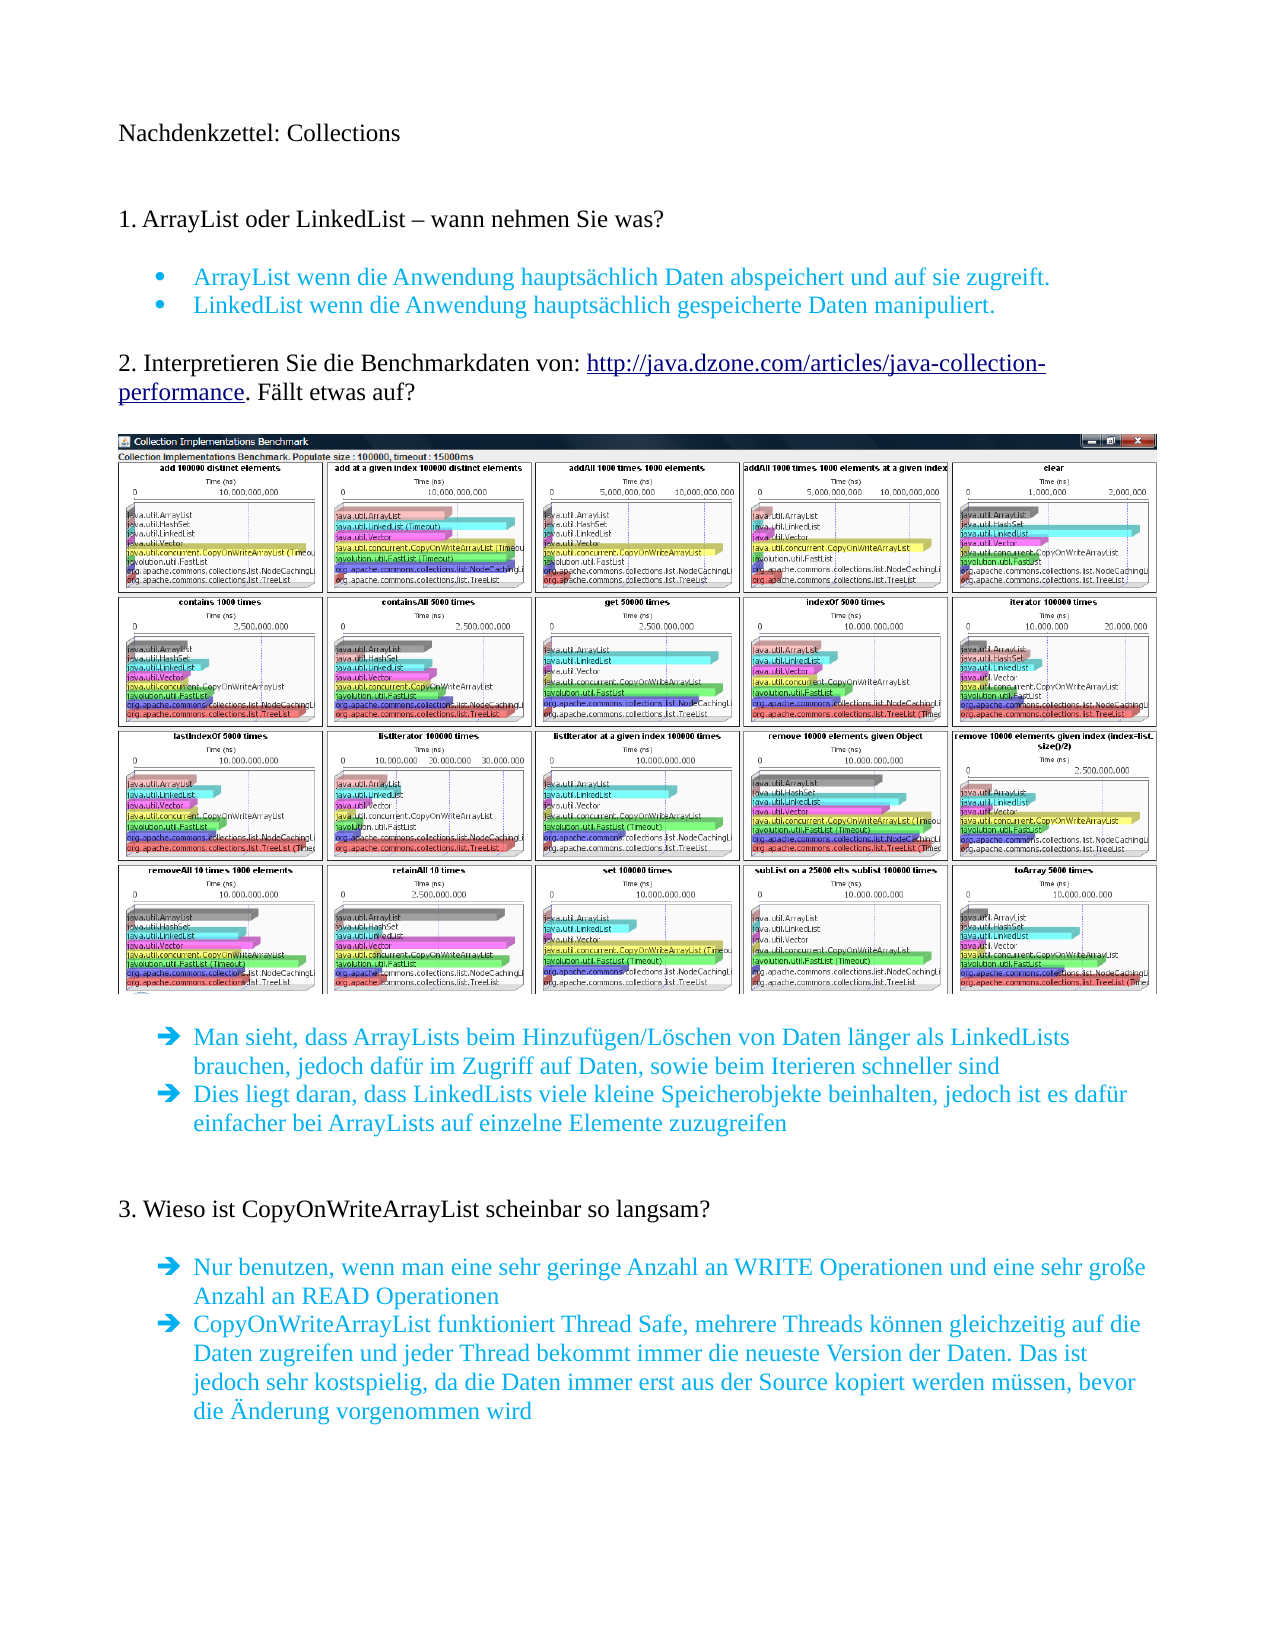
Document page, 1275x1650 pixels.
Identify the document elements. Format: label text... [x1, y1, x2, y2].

text Nachdenkzettel: Collections [118, 118, 1157, 147]
list CopyOnWriteArrayList funktioniert Thread Safe, mehrere Threads können gleichzeitig auf die Daten zugreifen und jeder Thread bekommt immer die neueste Version der Daten. Das ist jedoch sehr kostspielig, da die Daten immer erst aus der Source kopiert werden müssen, bevor die Änderung vorgenommen wird [156, 1309, 1157, 1424]
list Dies liegt daran, dass LinkedLists viele kleine Speicherobjekte beinhalten, jedoch ist es dafür einfacher bei ArrayLists auf einzelne Elemente zuzugreifen [156, 1079, 1157, 1137]
list LinkedList wenn die Anwendung hauptsächlich gespeicherte Daten manipuliert. [156, 291, 1157, 319]
text 2. Interpretieren Sie die Benchmarkdaten von: http://java.dzone.com/articles/java-collection-performance. Fällt etwas auf? [118, 348, 1157, 406]
list Nur benutzen, wenn man eine sehr geringe Anzahl an WRITE Operationen und eine sehr große Anzahl an READ Operationen [156, 1252, 1157, 1309]
list Man sieht, dass ArrayLists beim Hinzufügen/Löschen von Daten länger als LinkedLists brauchen, jedoch dafür im Zugriff auf Daten, sowie beim Iterieren schneller sind [156, 1022, 1157, 1079]
text 3. Wieso ist CopyOnWriteArrayList scheinbar so langsam? [118, 1194, 1157, 1223]
list ArrayList wenn die Anwendung hauptsächlich Daten abspeichert und auf sie zugreift. [156, 262, 1157, 291]
text 1. ArrayList oder LinkedList – wann nehmen Sie was? [118, 204, 1157, 233]
picture [205, 1259, 210, 1269]
picture [118, 434, 1157, 994]
